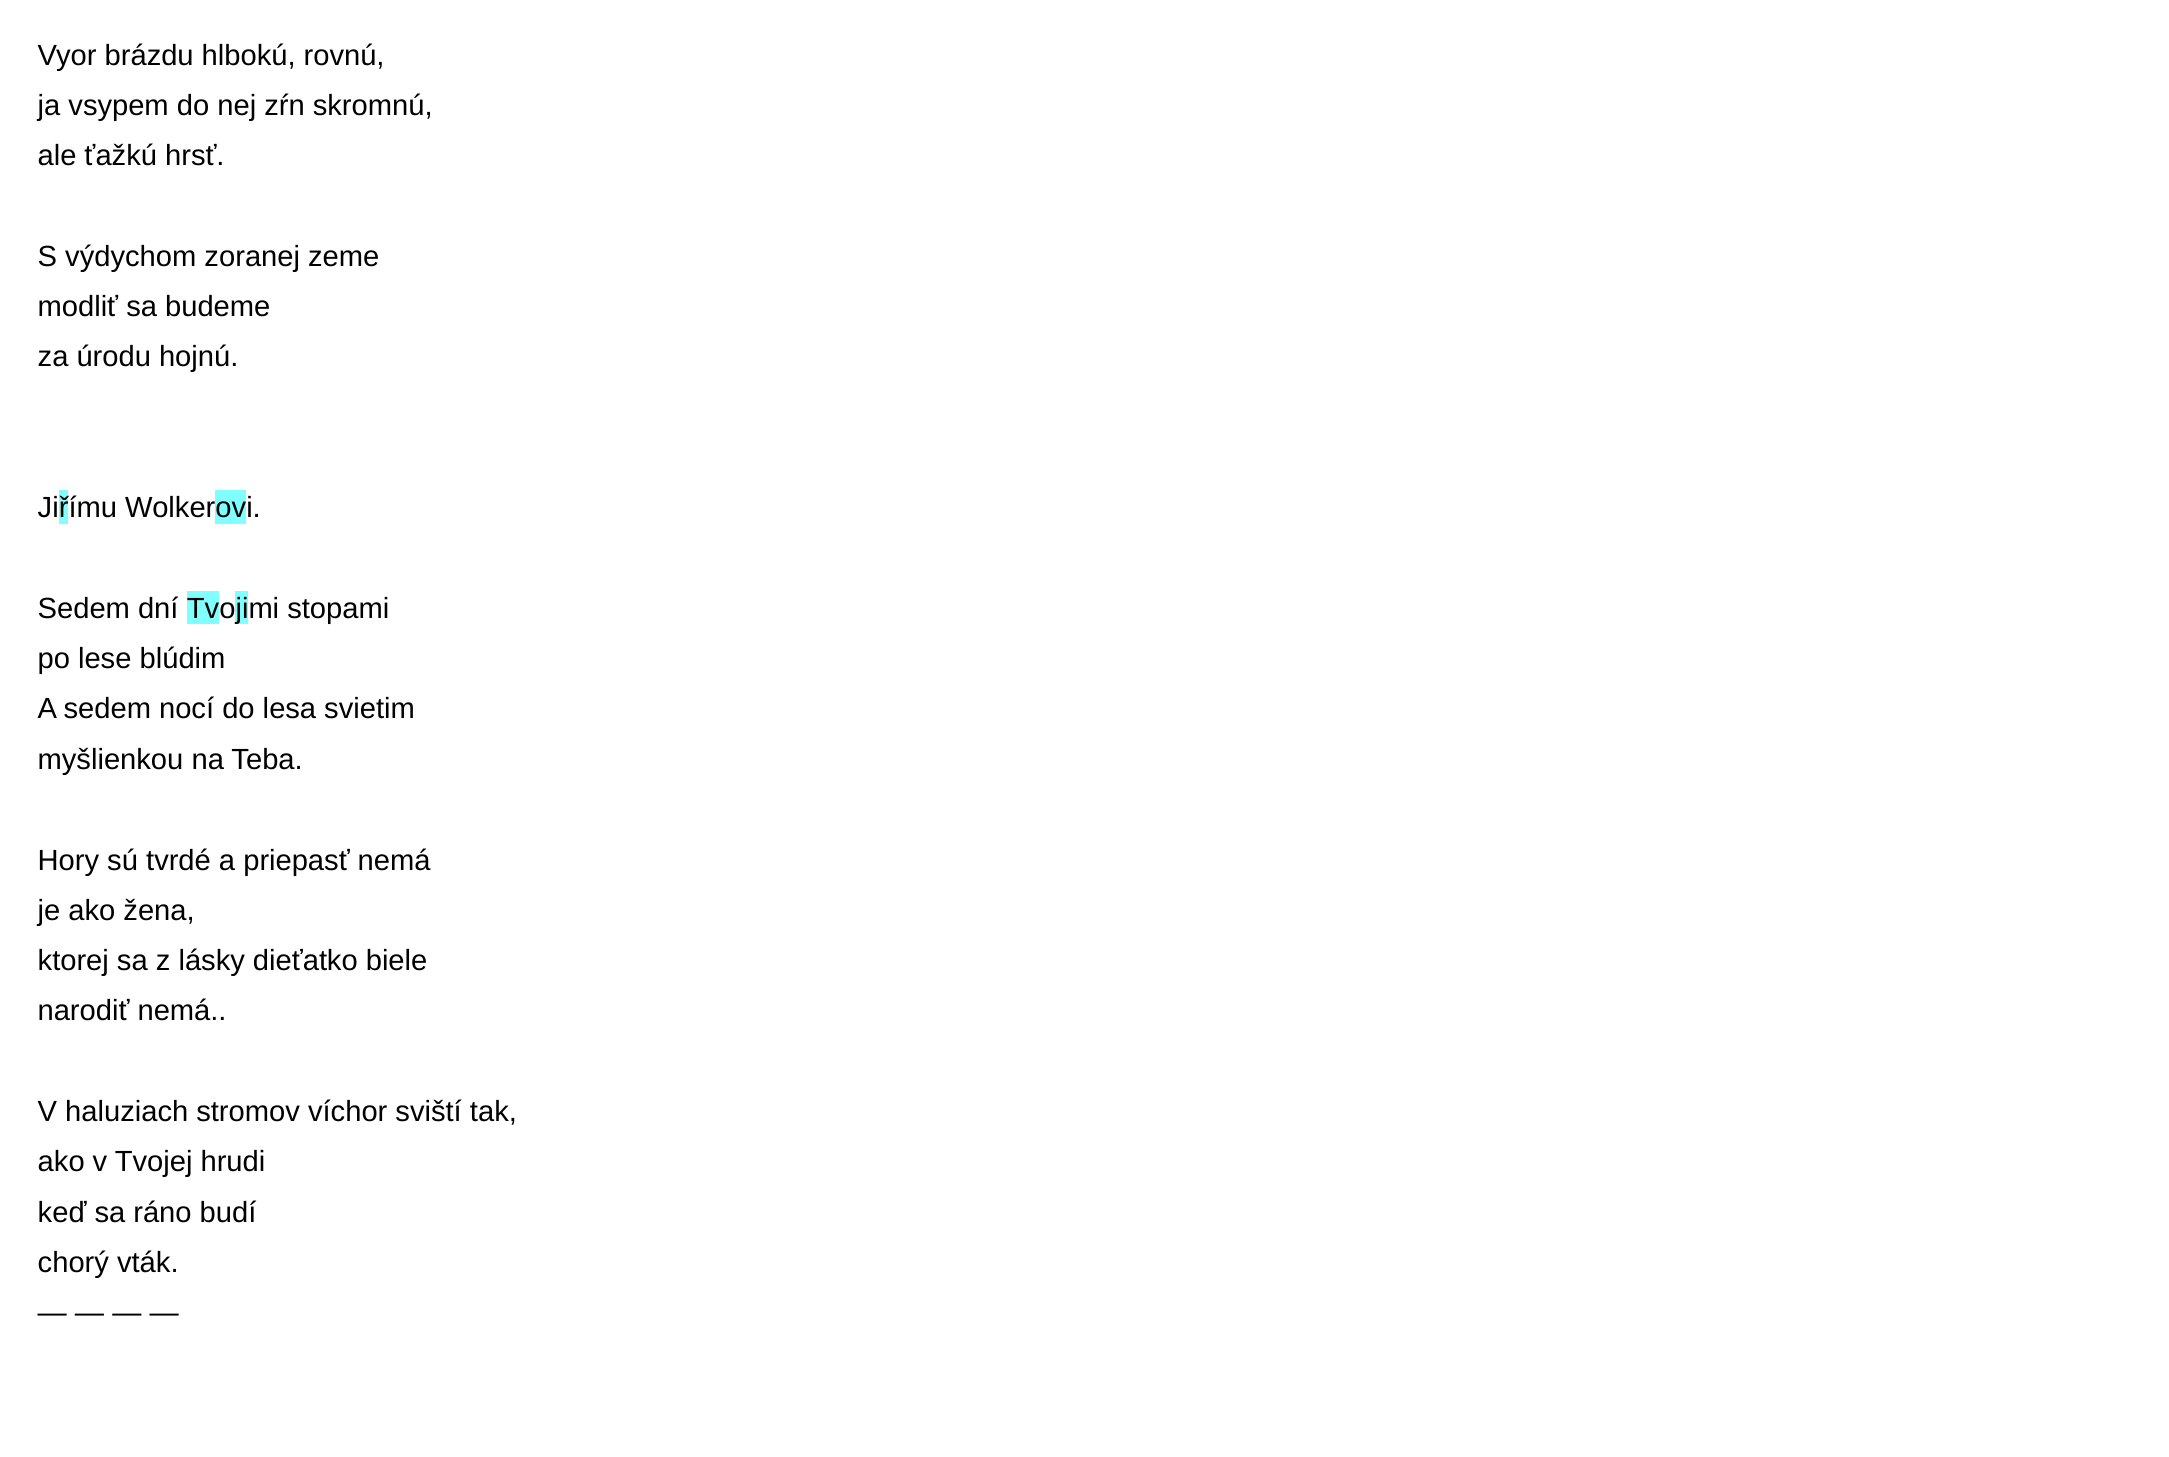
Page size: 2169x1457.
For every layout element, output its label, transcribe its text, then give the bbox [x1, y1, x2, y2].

text modliť sa budeme [37, 289, 1130, 323]
text za úrodu hojnú. [37, 339, 1130, 373]
text V haluziach stromov víchor sviští tak, [37, 1094, 1130, 1128]
text A sedem nocí do lesa svietim [37, 692, 1130, 725]
text je ako žena, [37, 893, 1130, 926]
text ja vsypem do nej zŕn skromnú, [37, 88, 1130, 121]
text Vyor brázdu hlbokú, rovnú, [37, 37, 1130, 71]
text ktorej sa z lásky dieťatko biele [37, 943, 1130, 977]
text chorý vták. [37, 1245, 1130, 1278]
text S výdychom zoranej zeme [37, 239, 1130, 272]
text narodiť nemá.. [37, 993, 1130, 1027]
subtitle Jiřímu Wolkerovi. [37, 490, 1130, 524]
text keď sa ráno budí [37, 1195, 1130, 1228]
text — — — — [37, 1295, 1130, 1329]
text myšlienkou na Teba. [37, 742, 1130, 775]
text po lese blúdim [37, 641, 1130, 675]
text ale ťažkú hrsť. [37, 138, 1130, 172]
text ako v Tvojej hrudi [37, 1144, 1130, 1178]
text Sedem dní Tvojimi stopami [37, 591, 1130, 624]
text Hory sú tvrdé a priepasť nemá [37, 842, 1130, 876]
